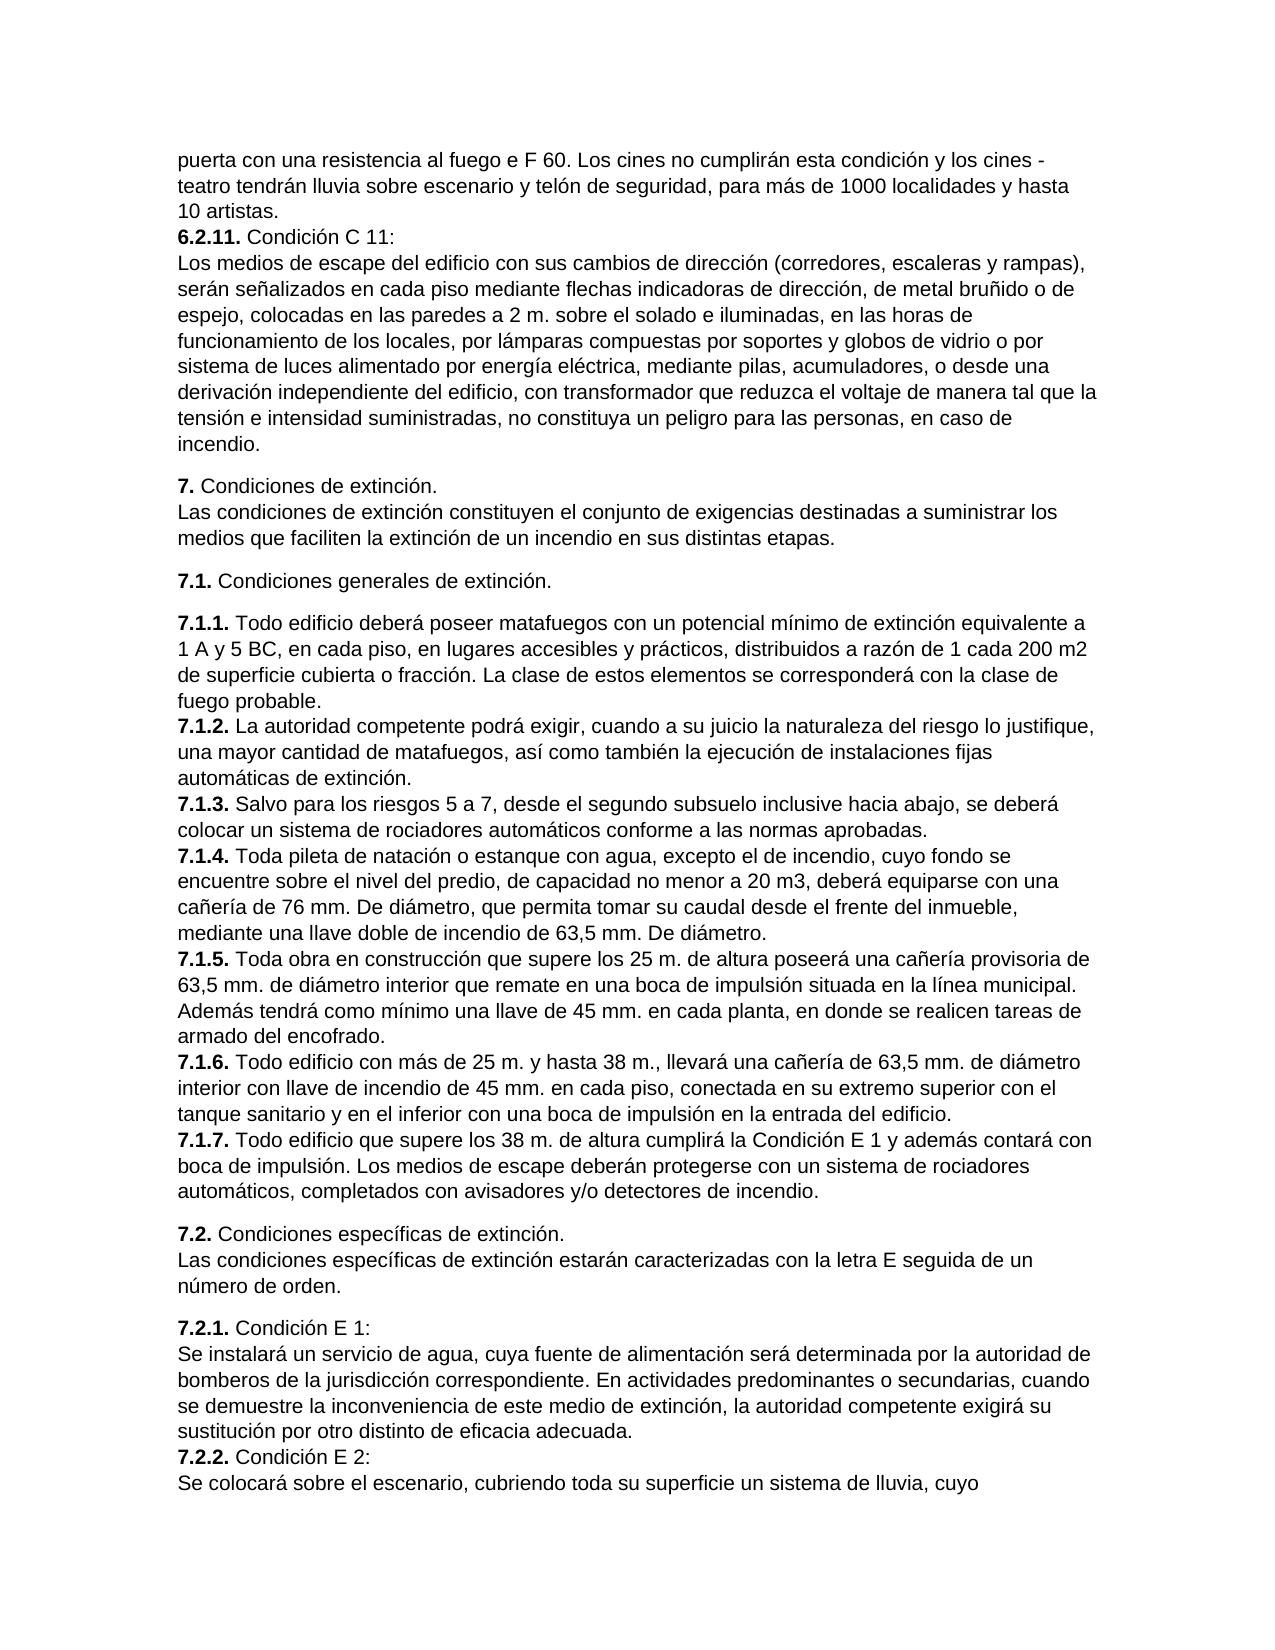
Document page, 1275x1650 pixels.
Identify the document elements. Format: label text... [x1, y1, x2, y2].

text 7.2. Condiciones específicas de extinción. Las condiciones específicas de extinción estarán caracterizadas con la letra E seguida de un número de orden. [177, 1222, 1098, 1297]
text 7.1. Condiciones generales de extinción. [177, 568, 1098, 592]
text puerta con una resistencia al fuego e F 60. Los cines no cumplirán esta condición y los cines - teatro tendrán lluvia sobre escenario y telón de seguridad, para más de 1000 localidades y hasta 10 artistas. 6.2.11. Condición C 11: Los medios de escape del edificio con sus cambios de dirección (corredores, escaleras y rampas), serán señalizados en cada piso mediante flechas indicadoras de dirección, de metal bruñido o de espejo, colocadas en las paredes a 2 m. sobre el solado e iluminadas, en las horas de funcionamiento de los locales, por lámparas compuestas por soportes y globos de vidrio o por sistema de luces alimentado por energía eléctrica, mediante pilas, acumuladores, o desde una derivación independiente del edificio, con transformador que reduzca el voltaje de manera tal que la tensión e intensidad suministradas, no constituya un peligro para las personas, en caso de incendio. [177, 148, 1098, 456]
text 7.1.1. Todo edificio deberá poseer matafuegos con un potencial mínimo de extinción equivalente a 1 A y 5 BC, en cada piso, en lugares accesibles y prácticos, distribuidos a razón de 1 cada 200 m2 de superficie cubierta o fracción. La clase de estos elementos se corresponderá con la clase de fuego probable. 7.1.2. La autoridad competente podrá exigir, cuando a su juicio la naturaleza del riesgo lo justifique, una mayor cantidad de matafuegos, así como también la ejecución de instalaciones fijas automáticas de extinción. 7.1.3. Salvo para los riesgos 5 a 7, desde el segundo subsuelo inclusive hacia abajo, se deberá colocar un sistema de rociadores automáticos conforme a las normas aprobadas. 7.1.4. Toda pileta de natación o estanque con agua, excepto el de incendio, cuyo fondo se encuentre sobre el nivel del predio, de capacidad no menor a 20 m3, deberá equiparse con una cañería de 76 mm. De diámetro, que permita tomar su caudal desde el frente del inmueble, mediante una llave doble de incendio de 63,5 mm. De diámetro. 7.1.5. Toda obra en construcción que supere los 25 m. de altura poseerá una cañería provisoria de 63,5 mm. de diámetro interior que remate en una boca de impulsión situada en la línea municipal. Además tendrá como mínimo una llave de 45 mm. en cada planta, en donde se realicen tareas de armado del encofrado. 7.1.6. Todo edificio con más de 25 m. y hasta 38 m., llevará una cañería de 63,5 mm. de diámetro interior con llave de incendio de 45 mm. en cada piso, conectada en su extremo superior con el tanque sanitario y en el inferior con una boca de impulsión en la entrada del edificio. 7.1.7. Todo edificio que supere los 38 m. de altura cumplirá la Condición E 1 y además contará con boca de impulsión. Los medios de escape deberán protegerse con un sistema de rociadores automáticos, completados con avisadores y/o detectores de incendio. [177, 611, 1098, 1203]
text 7. Condiciones de extinción. Las condiciones de extinción constituyen el conjunto de exigencias destinadas a suministrar los medios que faciliten la extinción de un incendio en sus distintas etapas. [177, 474, 1098, 550]
text 7.2.1. Condición E 1: Se instalará un servicio de agua, cuya fuente de alimentación será determinada por la autoridad de bomberos de la jurisdicción correspondiente. En actividades predominantes o secundarias, cuando se demuestre la inconveniencia de este medio de extinción, la autoridad competente exigirá su sustitución por otro distinto de eficacia adecuada. 7.2.2. Condición E 2: Se colocará sobre el escenario, cubriendo toda su superficie un sistema de lluvia, cuyo [177, 1316, 1098, 1495]
